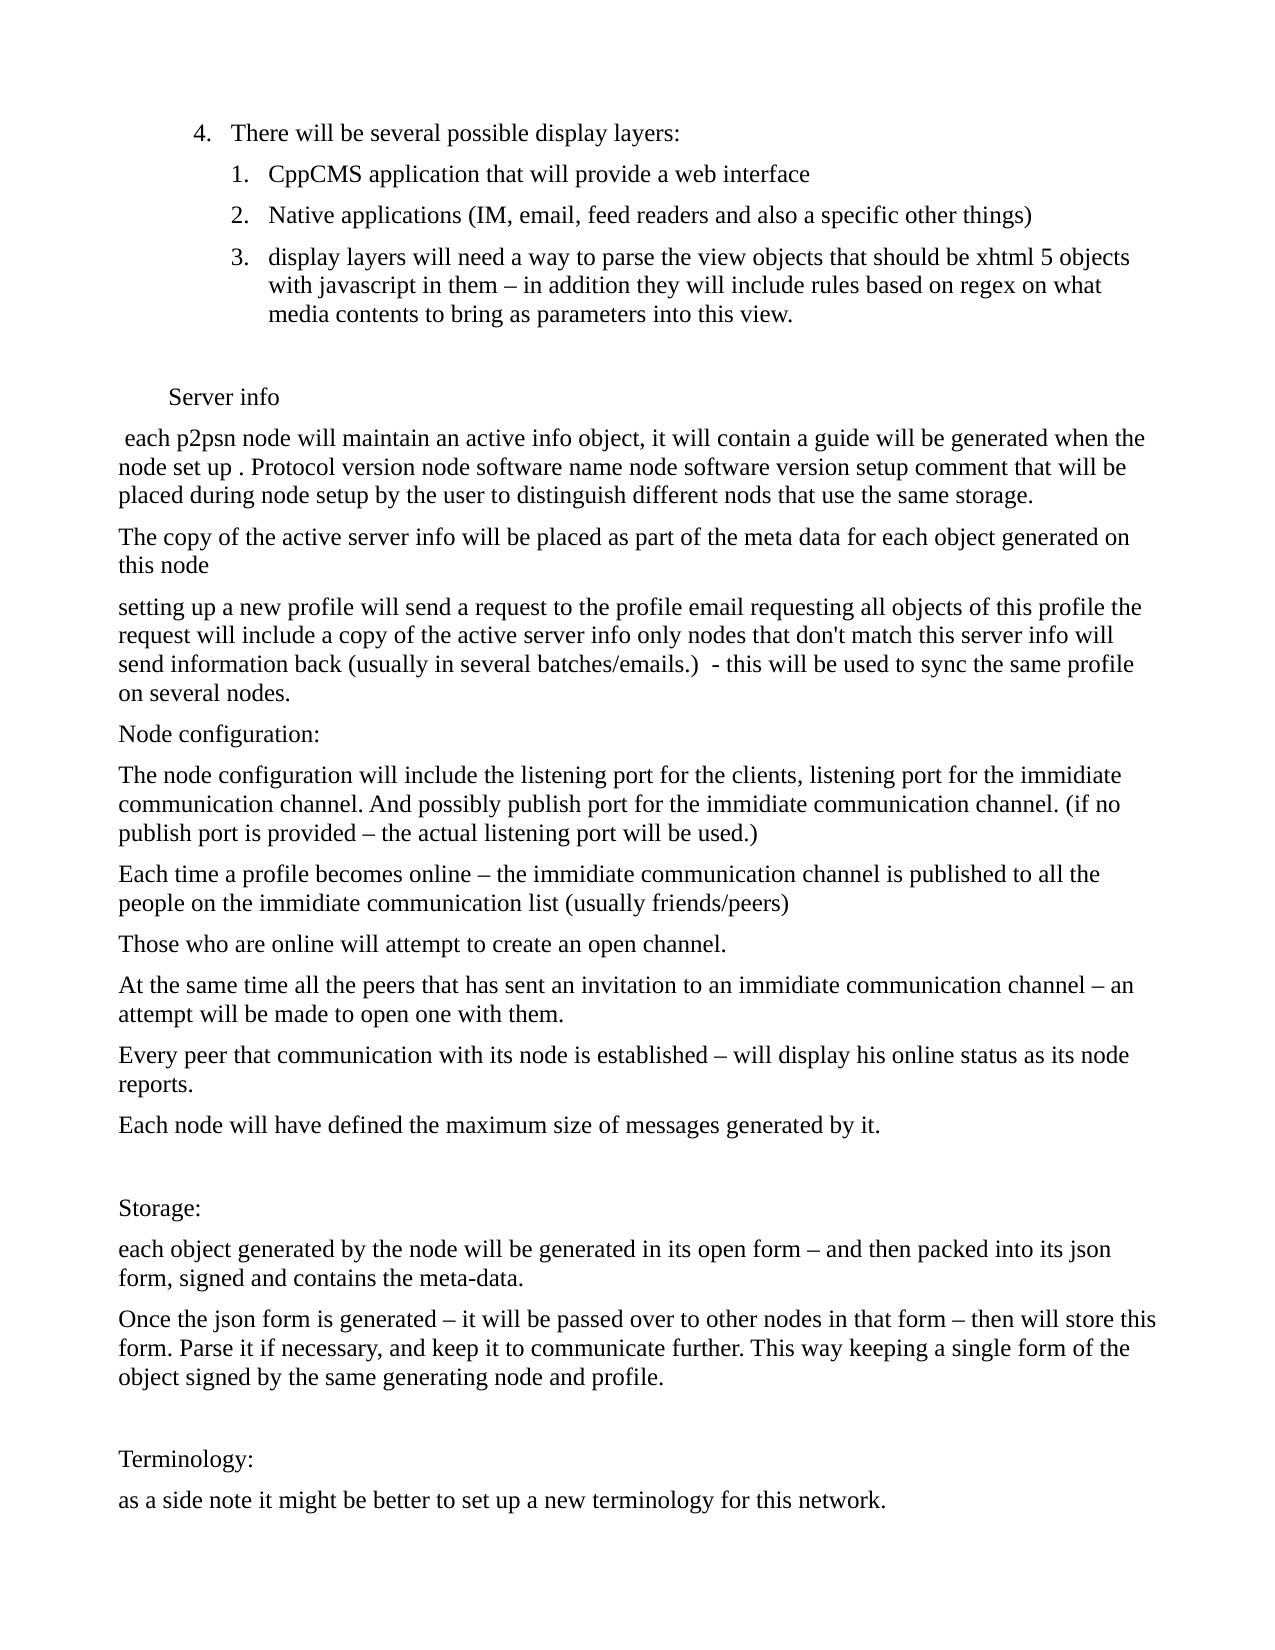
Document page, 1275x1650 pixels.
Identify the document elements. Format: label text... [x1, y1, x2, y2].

text The copy of the active server info will be placed as part of the meta data for each object generated on this node [118, 522, 1157, 579]
text each object generated by the node will be generated in its open form – and then packed into its json form, signed and contains the meta-data. [118, 1234, 1157, 1292]
text Terminology: [118, 1444, 1157, 1473]
text Every peer that communication with its node is established – will display his online status as its node reports. [118, 1041, 1157, 1098]
text Storage: [118, 1193, 1157, 1222]
text Once the json form is generated – it will be passed over to other nodes in that form – then will store this form. Parse it if necessary, and keep it to communicate further. This way keeping a single form of the object signed by the same generating node and profile. [118, 1304, 1157, 1391]
text Server info [118, 382, 1157, 411]
text Node configuration: [118, 719, 1157, 748]
list display layers will need a way to parse the view objects that should be xhtml 5 objects with javascript in them – in addition they will include rules based on regex on what media contents to bring as parameters into this view. [231, 242, 1157, 328]
list There will be several possible display layers: [193, 118, 1157, 147]
list Native applications (IM, email, feed readers and also a specific other things) [231, 201, 1157, 229]
text The node configuration will include the listening port for the clients, listening port for the immidiate communication channel. And possibly publish port for the immidiate communication channel. (if no publish port is provided – the actual listening port will be used.) [118, 761, 1157, 847]
text Those who are online will attempt to create an open channel. [118, 929, 1157, 958]
list CppCMS application that will provide a web interface [231, 159, 1157, 188]
text Each time a profile becomes online – the immidiate communication channel is published to all the people on the immidiate communication list (usually friends/peers) [118, 859, 1157, 917]
text At the same time all the peers that has sent an invitation to an immidiate communication channel – an attempt will be made to open one with them. [118, 971, 1157, 1028]
text as a side note it might be better to set up a new terminology for this network. [118, 1486, 1157, 1514]
text each p2psn node will maintain an active info object, it will contain a guide will be generated when the node set up . Protocol version node software name node software version setup comment that will be placed during node setup by the user to distinguish different nods that use the same storage. [118, 423, 1157, 509]
text Each node will have defined the maximum size of messages generated by it. [118, 1111, 1157, 1139]
text setting up a new profile will send a request to the profile email requesting all objects of this profile the request will include a copy of the active server info only nodes that don't match this server info will send information back (usually in several batches/emails.) - this will be used to sync the same profile on several nodes. [118, 592, 1157, 707]
